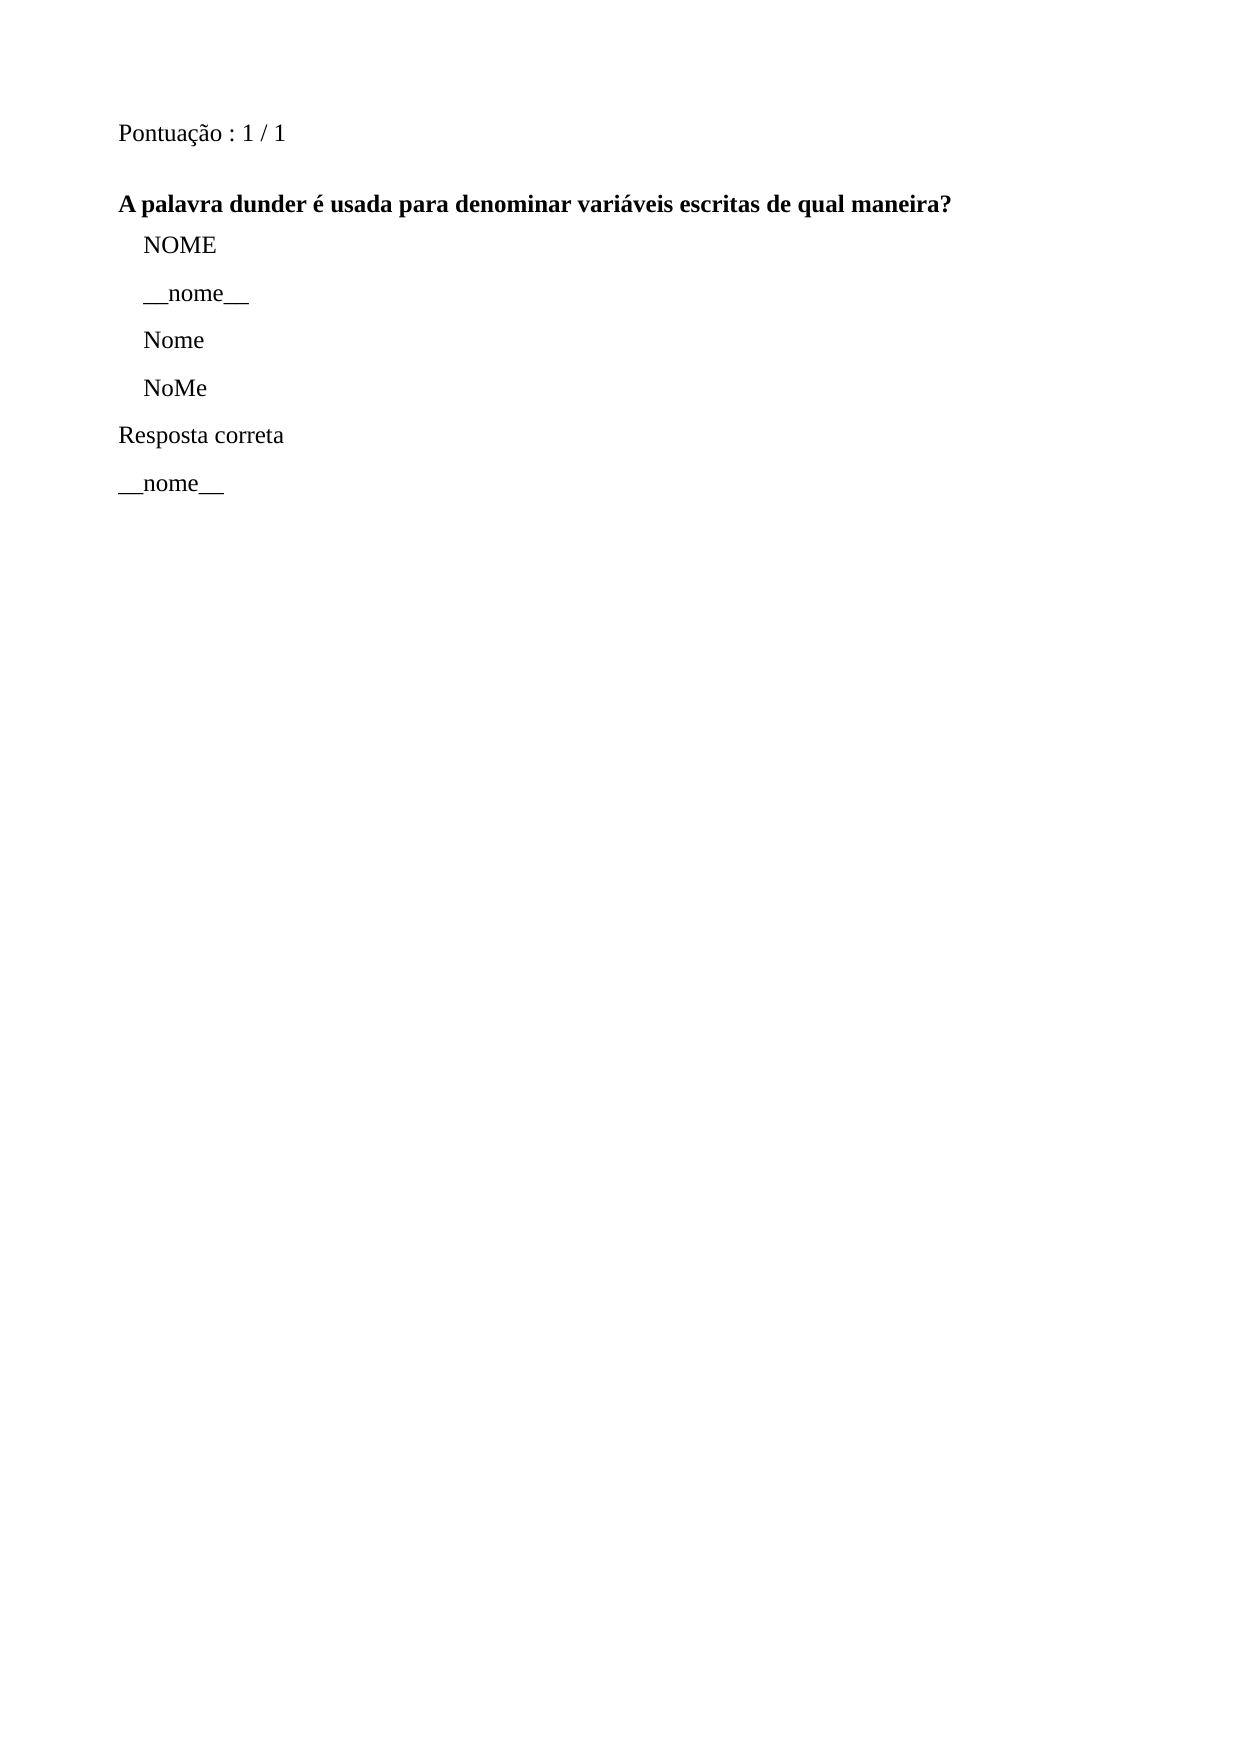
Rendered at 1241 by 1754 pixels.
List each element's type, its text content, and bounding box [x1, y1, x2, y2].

text NOME [118, 230, 1122, 259]
text __nome__ [118, 468, 1122, 497]
text NoMe [118, 373, 1122, 402]
text Resposta correta [118, 421, 1122, 449]
text Nome [118, 325, 1122, 354]
subtitle A palavra dunder é usada para denominar variáveis escritas de qual maneira? [118, 189, 1122, 218]
text __nome__ [118, 278, 1122, 306]
text Pontuação : 1 / 1 [118, 118, 1122, 147]
